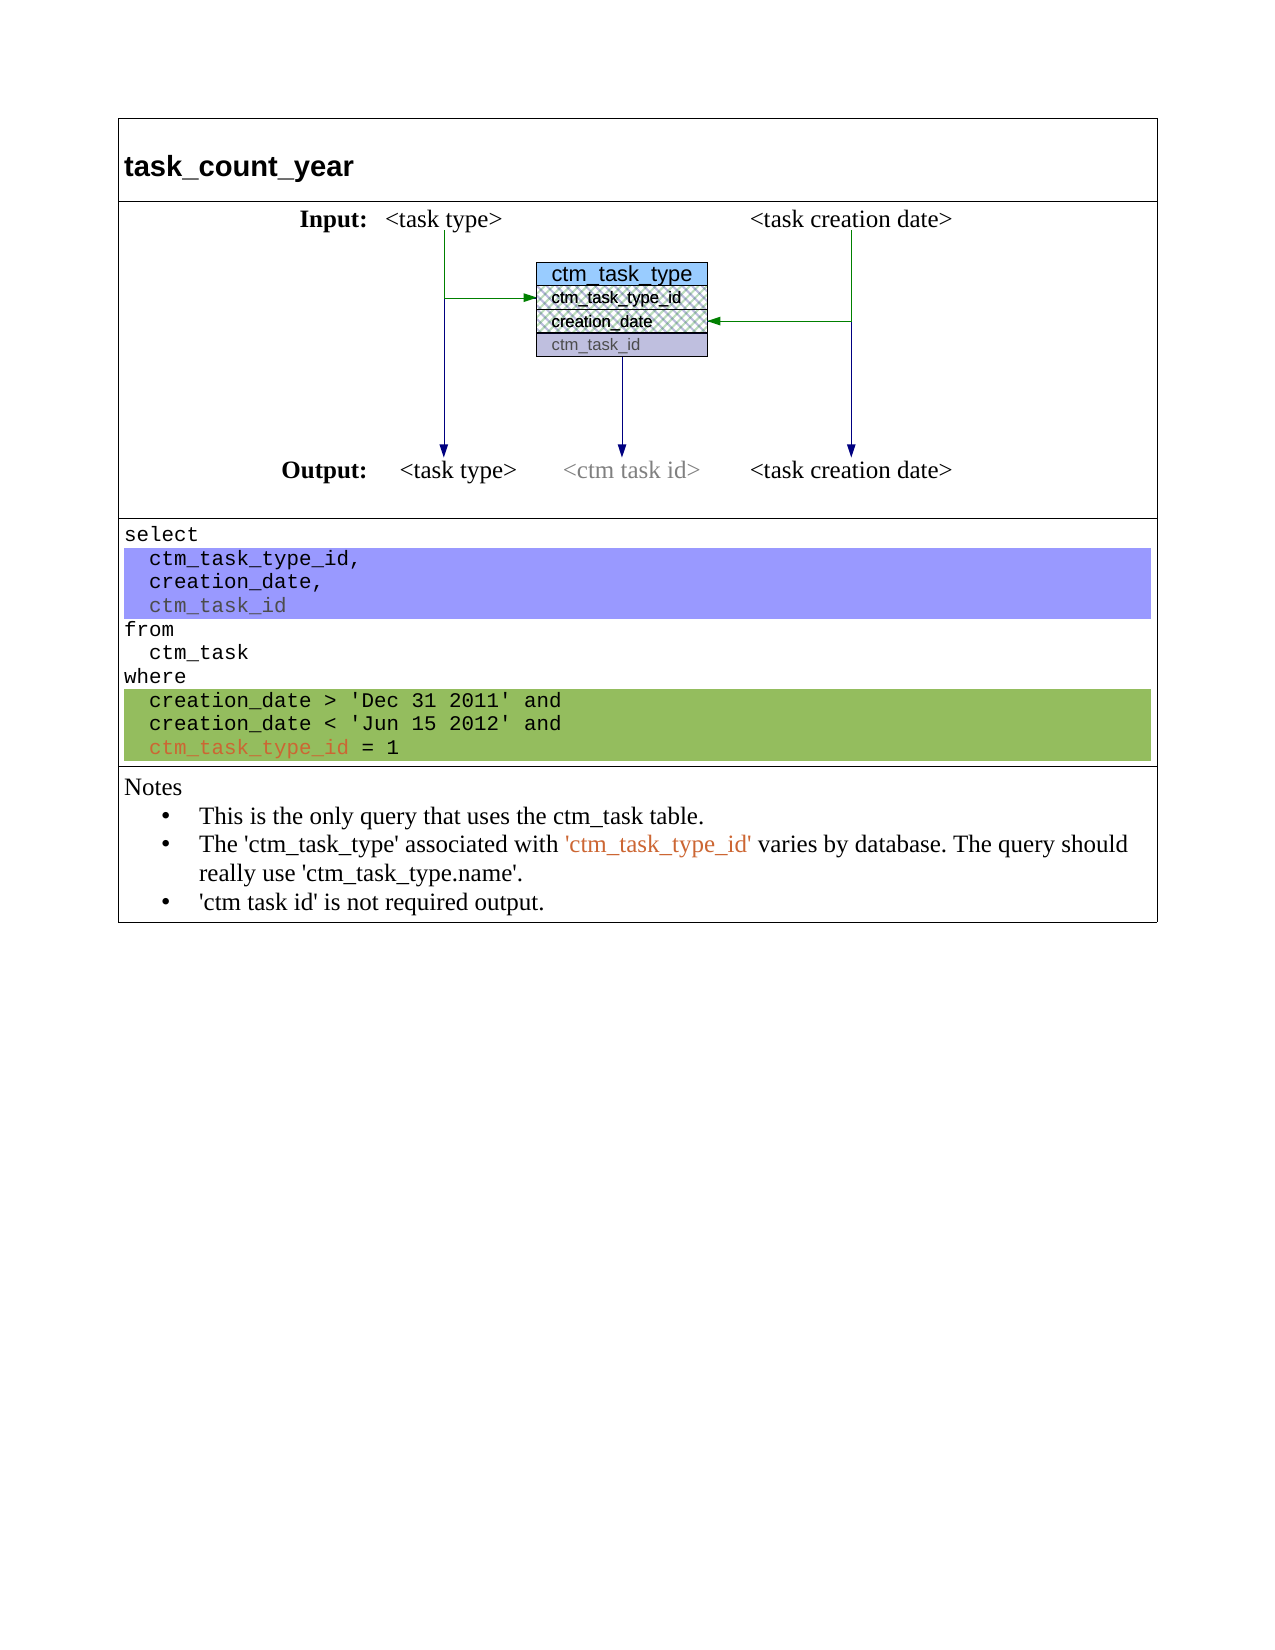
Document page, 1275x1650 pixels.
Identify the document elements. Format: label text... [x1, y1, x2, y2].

table_cell Notes This is the only query that uses the ctm_task table. The 'ctm_task_type' associated with 'ctm_task_type_id' varies by database. The query should really use 'ctm_task_type.name'. 'ctm task id' is not required output. [119, 767, 1157, 922]
table_cell select ctm_task_type_id, creation_date, ctm_task_id from ctm_task where creation_date > 'Dec 31 2011' and creation_date < 'Jun 15 2012' and ctm_task_type_id = 1 [119, 519, 1157, 766]
table_cell [119, 202, 1157, 518]
table_header task_count_year [119, 119, 1157, 201]
